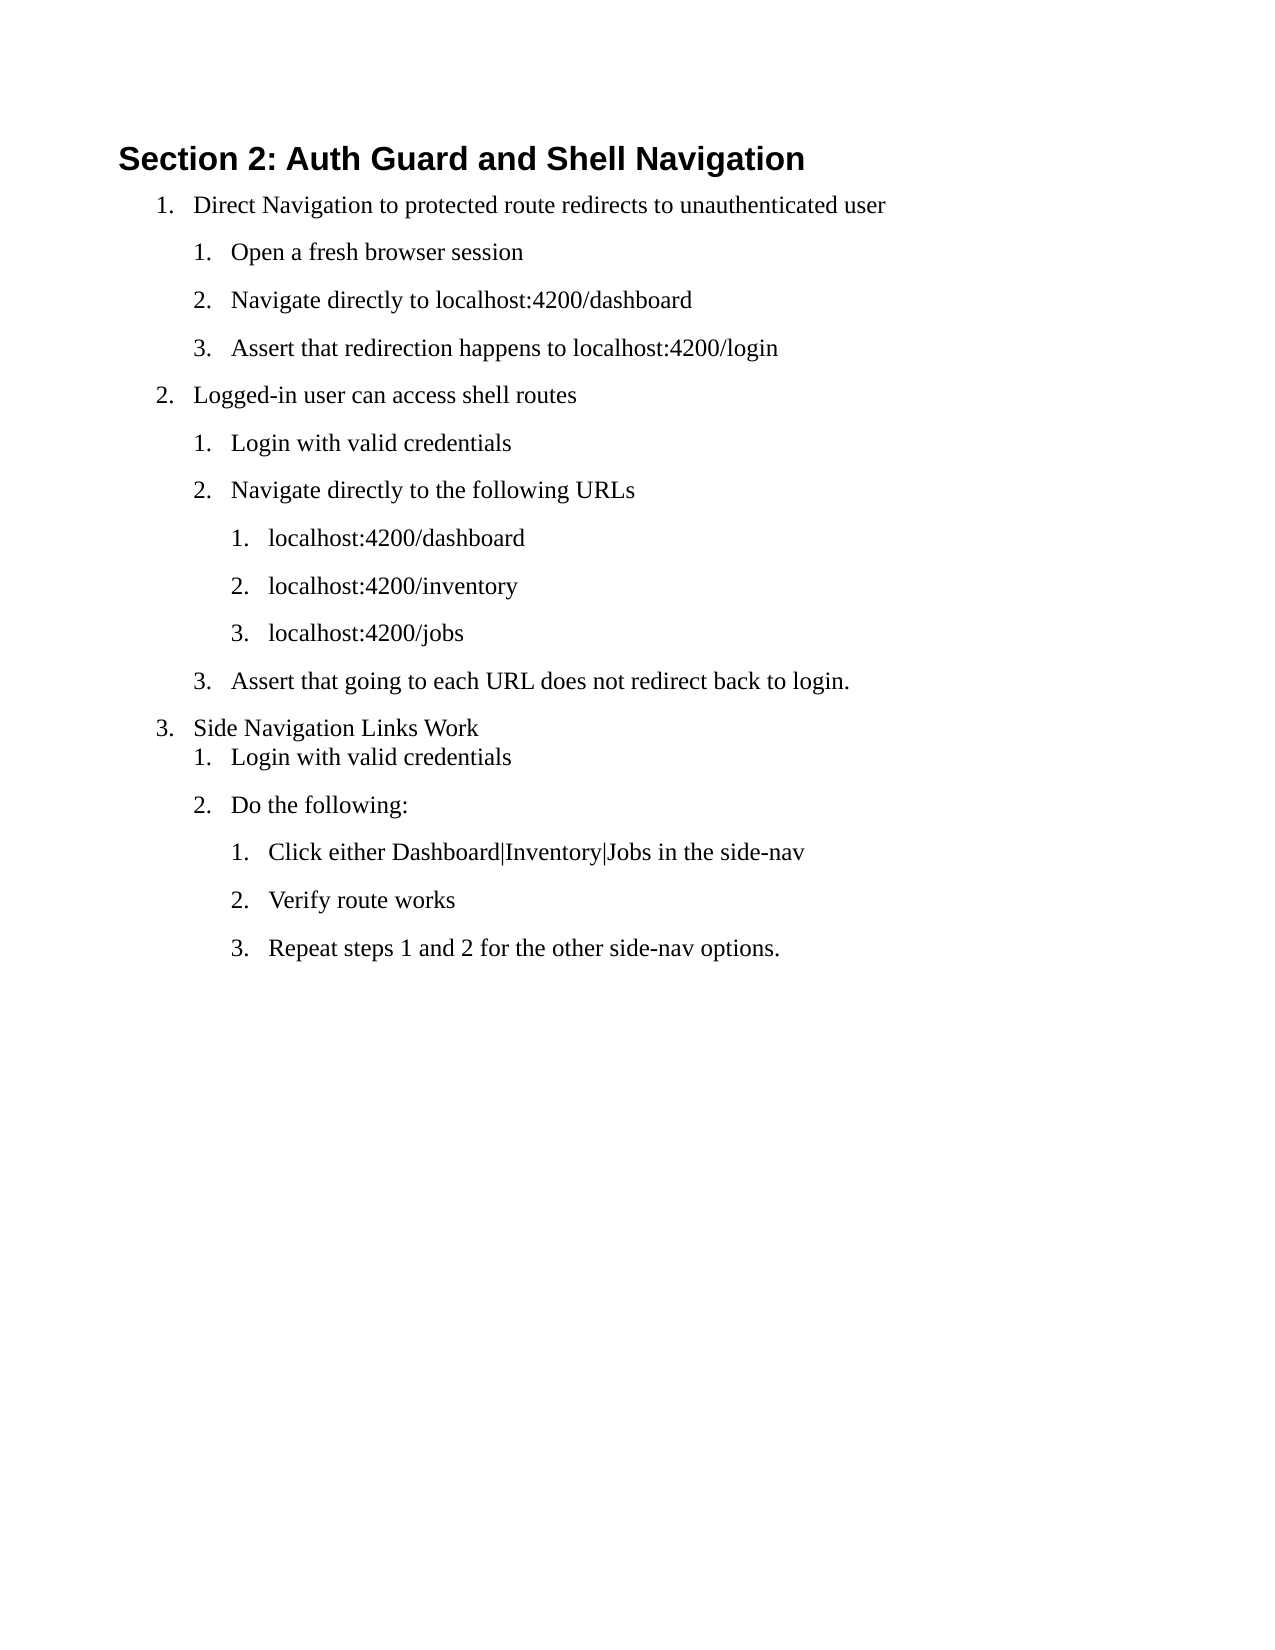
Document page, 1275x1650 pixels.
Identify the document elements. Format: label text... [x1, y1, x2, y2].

list Assert that going to each URL does not redirect back to login. [193, 666, 1157, 695]
list Click either Dashboard|Inventory|Jobs in the side-nav [231, 837, 1157, 866]
list localhost:4200/inventory [231, 571, 1157, 599]
list Side Navigation Links Work [156, 713, 1157, 742]
list Navigate directly to localhost:4200/dashboard [193, 285, 1157, 314]
subtitle Section 2: Auth Guard and Shell Navigation [118, 139, 1157, 177]
list Open a fresh browser session [193, 237, 1157, 266]
list Verify route works [231, 885, 1157, 914]
list localhost:4200/dashboard [231, 523, 1157, 552]
list Login with valid credentials [193, 428, 1157, 457]
list Direct Navigation to protected route redirects to unauthenticated user [156, 190, 1157, 219]
list localhost:4200/jobs [231, 618, 1157, 647]
list Navigate directly to the following URLs [193, 476, 1157, 504]
list Assert that redirection happens to localhost:4200/login [193, 333, 1157, 361]
list Repeat steps 1 and 2 for the other side-nav options. [231, 933, 1157, 961]
list Do the following: [193, 790, 1157, 819]
list Logged-in user can access shell routes [156, 380, 1157, 409]
list Login with valid credentials [193, 742, 1157, 771]
